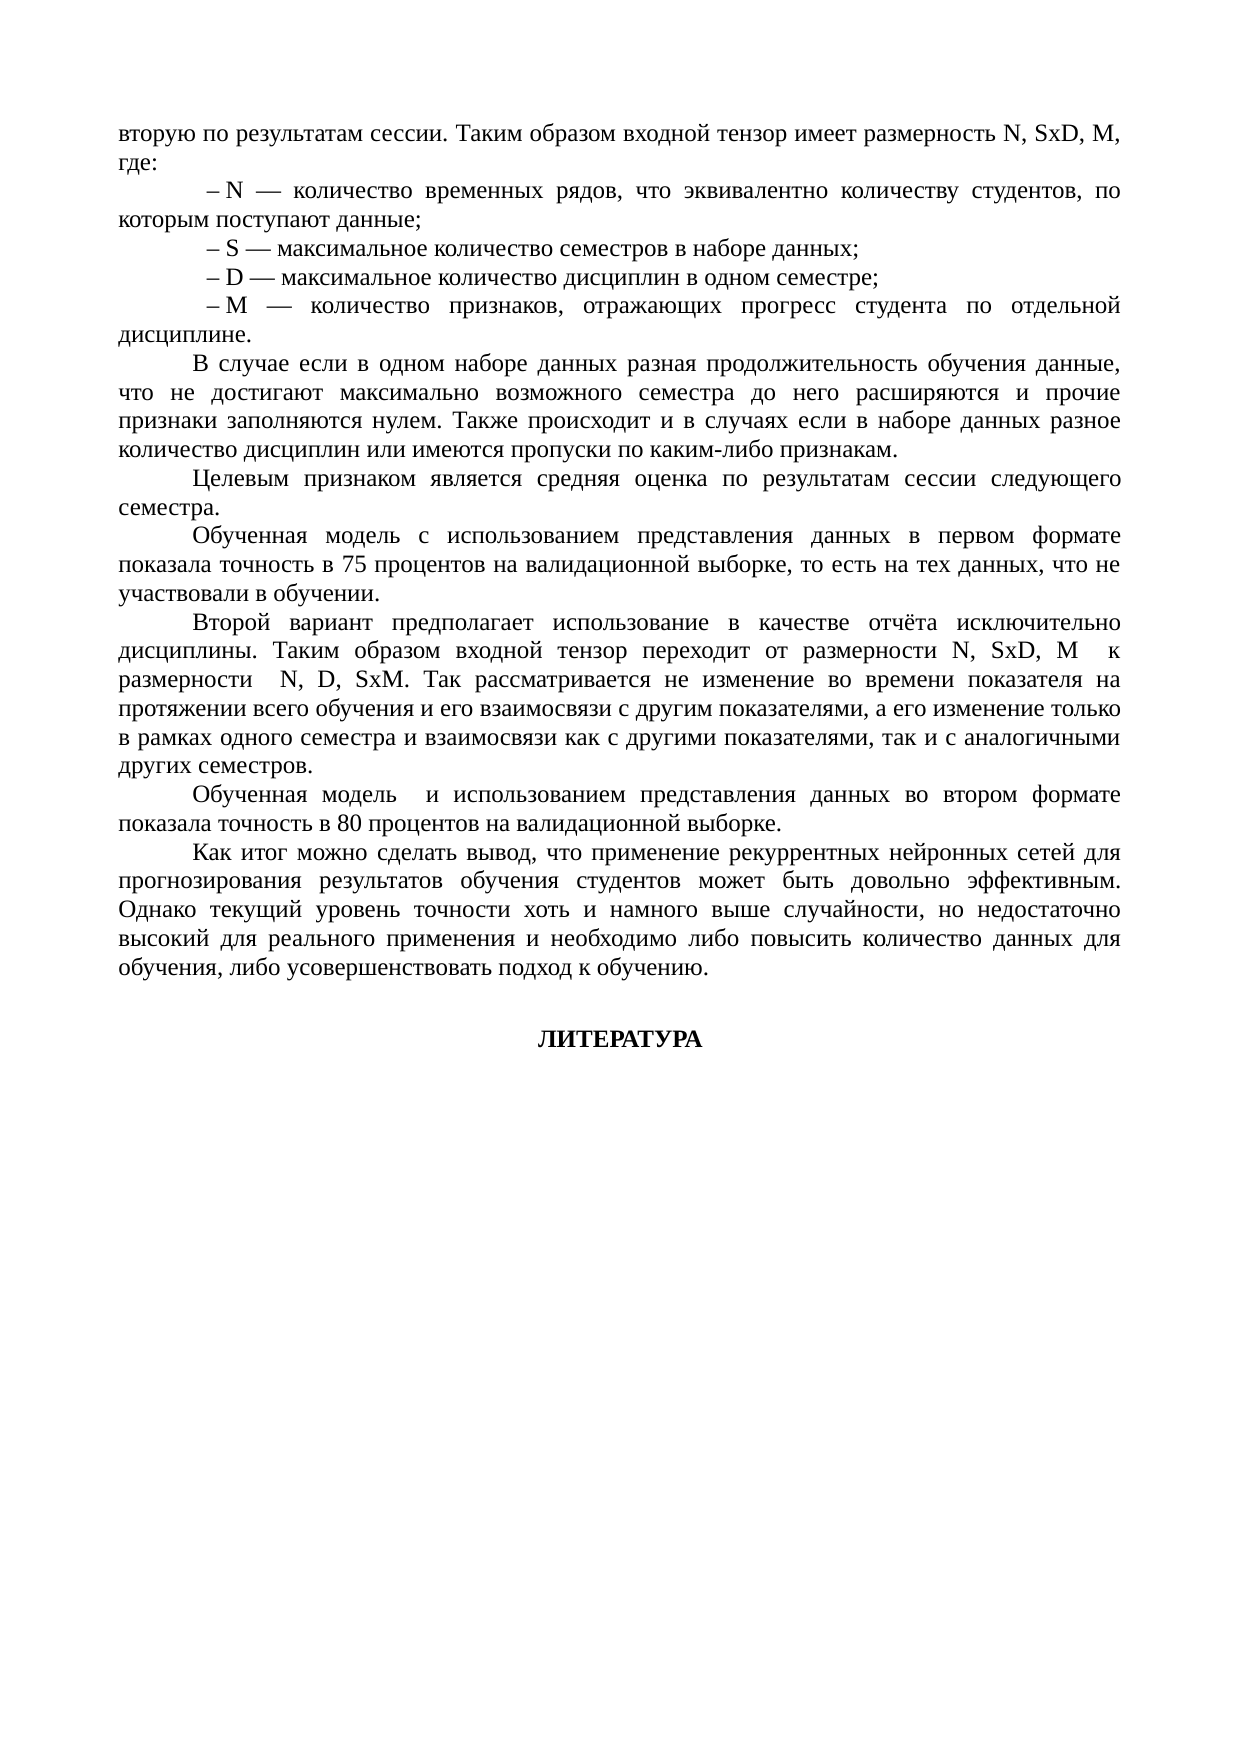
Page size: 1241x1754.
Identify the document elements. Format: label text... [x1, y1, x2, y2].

text В случае если в одном наборе данных разная продолжительность обучения данные, что не достигают максимально возможного семестра до него расширяются и прочие признаки заполняются нулем. Также происходит и в случаях если в наборе данных разное количество дисциплин или имеются пропуски по каким-либо признакам. [118, 348, 1122, 463]
text Второй вариант предполагает использование в качестве отчёта исключительно дисциплины. Таким образом входной тензор переходит от размерности N, SxD, M к размерности N, D, SxM. Так рассматривается не изменение во времени показателя на протяжении всего обучения и его взаимосвязи с другим показателями, а его изменение только в рамках одного семестра и взаимосвязи как с другими показателями, так и с аналогичными других семестров. [118, 607, 1122, 779]
list D — максимальное количество дисциплин в одном семестре; [118, 262, 1122, 291]
text Целевым признаком является средняя оценка по результатам сессии следующего семестра. [118, 463, 1122, 521]
list M — количество признаков, отражающих прогресс студента по отдельной дисциплине. [118, 291, 1122, 348]
list N — количество временных рядов, что эквивалентно количеству студентов, по которым поступают данные; [118, 176, 1122, 233]
text вторую по результатам сессии. Таким образом входной тензор имеет размерность N, SxD, M, где: [118, 118, 1122, 176]
text Обученная модель и использованием представления данных во втором формате показала точность в 80 процентов на валидационной выборке. [118, 779, 1122, 837]
text Как итог можно сделать вывод, что применение рекуррентных нейронных сетей для прогнозирования результатов обучения студентов может быть довольно эффективным. Однако текущий уровень точности хоть и намного выше случайности, но недостаточно высокий для реального применения и необходимо либо повысить количество данных для обучения, либо усовершенствовать подход к обучению. [118, 837, 1122, 981]
text Обученная модель с использованием представления данных в первом формате показала точность в 75 процентов на валидационной выборке, то есть на тех данных, что не участвовали в обучении. [118, 521, 1122, 607]
title Литература [118, 1024, 1122, 1053]
list S — максимальное количество семестров в наборе данных; [118, 233, 1122, 262]
